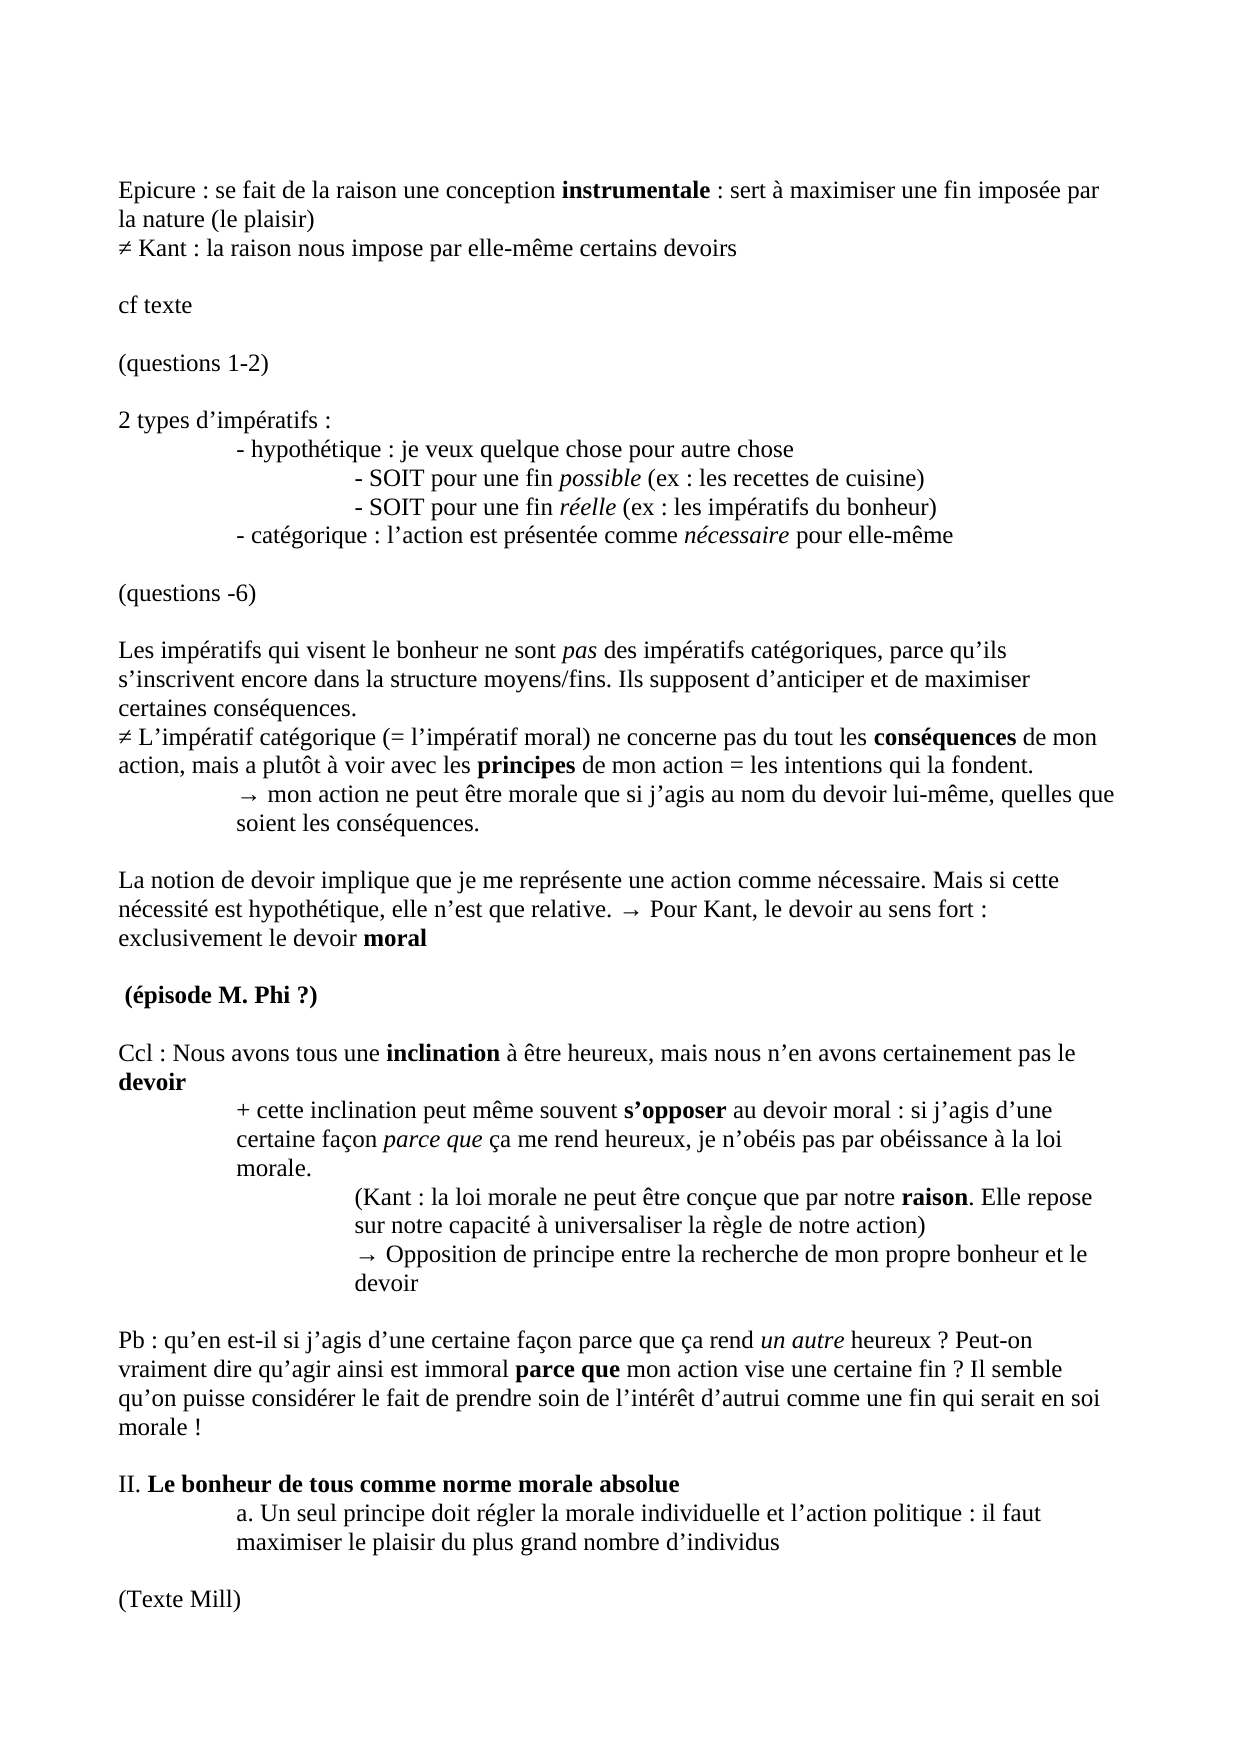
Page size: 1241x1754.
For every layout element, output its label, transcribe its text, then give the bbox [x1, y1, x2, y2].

text → Opposition de principe entre la recherche de mon propre bonheur et le devoir [354, 1239, 1122, 1297]
text a. Un seul principe doit régler la morale individuelle et l’action politique : il faut maximiser le plaisir du plus grand nombre d’individus [236, 1498, 1122, 1556]
text Epicure : se fait de la raison une conception instrumentale : sert à maximiser une fin imposée par la nature (le plaisir) [118, 176, 1122, 233]
text (épisode M. Phi ?) [118, 981, 1122, 1009]
text - hypothétique : je veux quelque chose pour autre chose [236, 434, 1122, 463]
text - catégorique : l’action est présentée comme nécessaire pour elle-même [236, 521, 1122, 549]
text - SOIT pour une fin possible (ex : les recettes de cuisine) [354, 463, 1122, 492]
text (questions 1-2) [118, 348, 1122, 377]
text ≠ Kant : la raison nous impose par elle-même certains devoirs [118, 233, 1122, 262]
text 2 types d’impératifs : [118, 406, 1122, 434]
text (Kant : la loi morale ne peut être conçue que par notre raison. Elle repose sur notre capacité à universaliser la règle de notre action) [354, 1182, 1122, 1239]
text Ccl : Nous avons tous une inclination à être heureux, mais nous n’en avons certainement pas le devoir [118, 1038, 1122, 1096]
text → mon action ne peut être morale que si j’agis au nom du devoir lui-même, quelles que soient les conséquences. [236, 779, 1122, 837]
text (questions -6) [118, 578, 1122, 607]
text Les impératifs qui visent le bonheur ne sont pas des impératifs catégoriques, parce qu’ils s’inscrivent encore dans la structure moyens/fins. Ils supposent d’anticiper et de maximiser certaines conséquences. [118, 636, 1122, 722]
text Pb : qu’en est-il si j’agis d’une certaine façon parce que ça rend un autre heureux ? Peut-on vraiment dire qu’agir ainsi est immoral parce que mon action vise une certaine fin ? Il semble qu’on puisse considérer le fait de prendre soin de l’intérêt d’autrui comme une fin qui serait en soi morale ! [118, 1326, 1122, 1441]
text (Texte Mill) [118, 1584, 1122, 1613]
text + cette inclination peut même souvent s’opposer au devoir moral : si j’agis d’une certaine façon parce que ça me rend heureux, je n’obéis pas par obéissance à la loi morale. [236, 1096, 1122, 1182]
text La notion de devoir implique que je me représente une action comme nécessaire. Mais si cette nécessité est hypothétique, elle n’est que relative. → Pour Kant, le devoir au sens fort : exclusivement le devoir moral [118, 866, 1122, 952]
text - SOIT pour une fin réelle (ex : les impératifs du bonheur) [354, 492, 1122, 521]
text II. Le bonheur de tous comme norme morale absolue [118, 1469, 1122, 1498]
text cf texte [118, 291, 1122, 319]
text ≠ L’impératif catégorique (= l’impératif moral) ne concerne pas du tout les conséquences de mon action, mais a plutôt à voir avec les principes de mon action = les intentions qui la fondent. [118, 722, 1122, 779]
